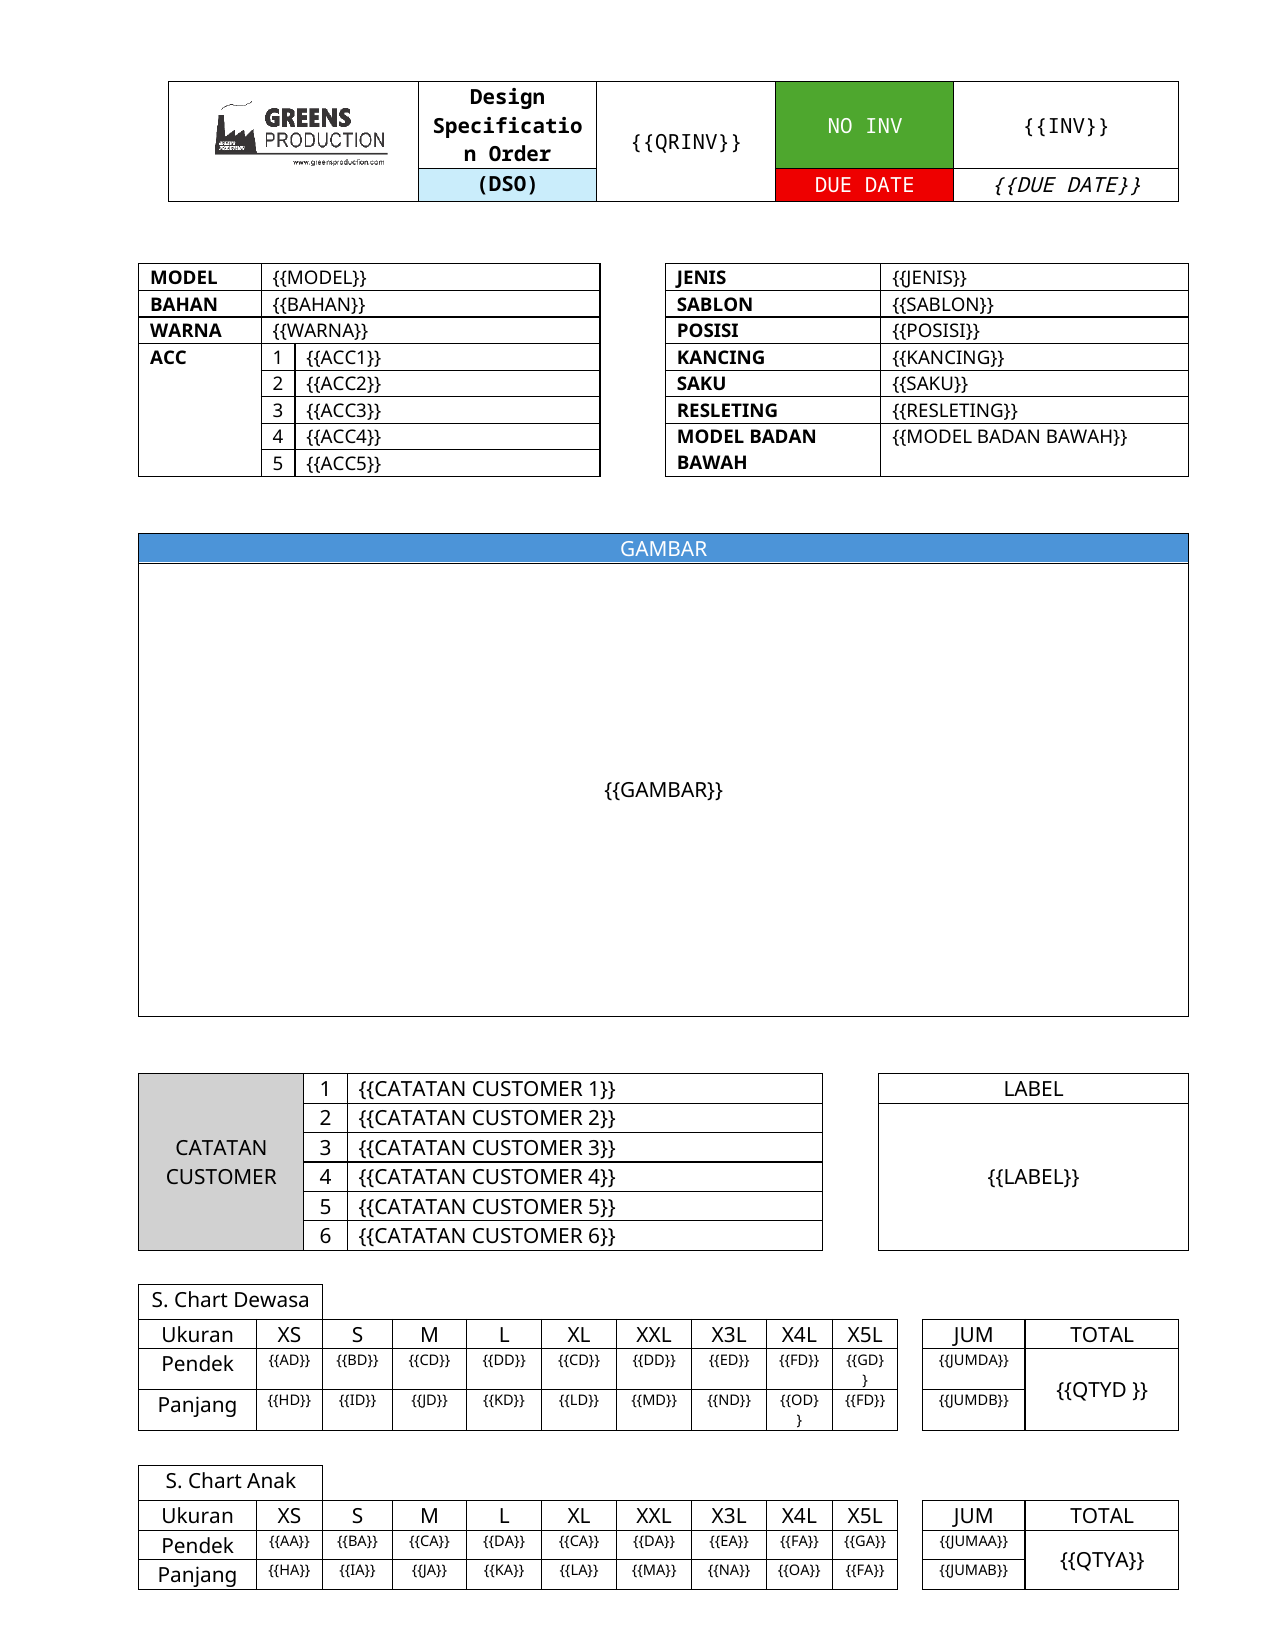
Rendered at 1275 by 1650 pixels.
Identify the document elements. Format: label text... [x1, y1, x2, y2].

table_cell Pendek [139, 1531, 256, 1559]
table_header 1 [304, 1074, 347, 1102]
table_cell X5L [833, 1320, 897, 1348]
table_cell {{POSISI}} [881, 318, 1188, 343]
table_cell {{CATATAN CUSTOMER 6}} [348, 1221, 822, 1250]
table_cell L [467, 1501, 541, 1530]
table_cell [823, 1220, 878, 1250]
table_cell XXL [617, 1320, 691, 1348]
table_header [392, 1284, 466, 1319]
table_cell {{DUE DATE}} [954, 169, 1178, 201]
table_cell {{JUMAB}} [923, 1560, 1024, 1589]
table_cell {{EA}} [692, 1531, 766, 1559]
table_cell {{ED}} [692, 1349, 766, 1389]
table_cell {{JD}} [393, 1390, 466, 1430]
table_cell [898, 1559, 922, 1589]
table_cell {{GAMBAR}} [139, 564, 1188, 1016]
table_cell [382, 1465, 392, 1500]
table_cell POSISI [666, 318, 880, 343]
table_cell RESLETING [666, 397, 880, 423]
table_cell ACC [139, 344, 261, 369]
table_cell 3 [262, 397, 294, 423]
table_cell X3L [692, 1501, 766, 1530]
table_cell {{CD}} [393, 1349, 466, 1389]
table_cell {{JUMAA}} [923, 1531, 1024, 1559]
table_cell {{MODEL BADAN BAWAH}} [881, 424, 1188, 476]
table_cell [898, 1530, 922, 1559]
table_cell {{CATATAN CUSTOMER 3}} [348, 1133, 822, 1161]
table_cell [466, 1431, 541, 1465]
table_cell [601, 396, 665, 423]
table_cell {{MD}} [617, 1390, 691, 1430]
table_cell {{AA}} [257, 1531, 322, 1559]
table_cell Panjang [139, 1560, 256, 1589]
table_header [601, 263, 665, 290]
table_cell BAHAN [139, 291, 261, 316]
table_cell {{MA}} [617, 1560, 691, 1589]
table_cell {{DA}} [467, 1531, 541, 1559]
table_cell {{KA}} [467, 1560, 541, 1589]
table_cell {{FD}} [767, 1349, 832, 1389]
table_cell [616, 1465, 691, 1500]
table_cell 2 [262, 371, 294, 396]
table_cell {{ACC2}} [296, 371, 599, 396]
table_header S. Chart Dewasa [139, 1285, 322, 1319]
table_cell [766, 1431, 832, 1465]
table_cell [832, 1431, 898, 1465]
table_cell [898, 1500, 922, 1530]
table_cell [1025, 1431, 1179, 1465]
table_cell [601, 343, 665, 369]
table_cell S [323, 1320, 392, 1348]
table_cell {{NA}} [692, 1560, 766, 1589]
table_cell [541, 1465, 616, 1500]
table_cell X5L [833, 1501, 897, 1530]
table_cell {{CA}} [542, 1531, 616, 1559]
table_cell 6 [304, 1221, 347, 1250]
table_cell TOTAL [1026, 1501, 1178, 1530]
table_cell X4L [767, 1320, 832, 1348]
table_cell XS [257, 1501, 322, 1530]
table_cell {{ND}} [692, 1390, 766, 1430]
table_cell {{SABLON}} [881, 291, 1188, 316]
table_cell M [393, 1501, 466, 1530]
table_cell (DSO) [419, 169, 596, 201]
table_header LABEL [879, 1074, 1188, 1102]
table_cell [832, 1465, 898, 1500]
table_cell {{HA}} [257, 1560, 322, 1589]
table_cell {{CATATAN CUSTOMER 5}} [348, 1192, 822, 1220]
table_header {{JENIS}} [881, 264, 1188, 290]
table_cell TOTAL [1026, 1320, 1178, 1348]
table_cell [392, 1431, 466, 1465]
table_cell L [467, 1320, 541, 1348]
table_cell [922, 1465, 1025, 1500]
table_cell [898, 1389, 922, 1430]
table_cell [382, 1431, 392, 1465]
table_cell {{ACC5}} [296, 450, 599, 476]
table_cell [898, 1465, 922, 1500]
table_cell {{BA}} [323, 1531, 392, 1559]
table_cell {{LABEL}} [879, 1104, 1188, 1250]
table_header Design Specification Order [419, 82, 596, 168]
table_cell [601, 316, 665, 343]
table_cell {{OD}} [767, 1390, 832, 1430]
table_cell WARNA [139, 318, 261, 343]
table_cell [466, 1465, 541, 1500]
table_cell X3L [692, 1320, 766, 1348]
table_cell {{JA}} [393, 1560, 466, 1589]
table_cell [691, 1465, 766, 1500]
table_header CATATAN CUSTOMER [139, 1074, 303, 1250]
table_cell KANCING [666, 344, 880, 369]
table_cell XL [542, 1320, 616, 1348]
table_cell SABLON [666, 291, 880, 316]
table_cell {{CD}} [542, 1349, 616, 1389]
table_header [898, 1284, 922, 1319]
table_cell {{FD}} [833, 1390, 897, 1430]
table_cell Ukuran [139, 1501, 256, 1530]
table_cell {{FA}} [767, 1531, 832, 1559]
table_cell [766, 1465, 832, 1500]
table_header [823, 1073, 878, 1102]
table_cell [139, 370, 261, 476]
table_header JENIS [666, 264, 880, 290]
table_header [766, 1284, 832, 1319]
table_cell 2 [304, 1104, 347, 1132]
table_cell Pendek [139, 1349, 256, 1389]
table_cell [823, 1103, 878, 1132]
table_cell {{ACC4}} [296, 424, 599, 449]
table_header {{CATATAN CUSTOMER 1}} [348, 1074, 822, 1102]
table_cell MODEL BADAN BAWAH [666, 424, 880, 476]
table_cell {{LA}} [542, 1560, 616, 1589]
table_cell DUE DATE [776, 169, 953, 201]
table_cell {{LD}} [542, 1390, 616, 1430]
table_cell 5 [262, 450, 294, 476]
table_cell {{QTYD }} [1026, 1349, 1178, 1430]
table_cell [139, 1431, 322, 1465]
table_cell {{OA}} [767, 1560, 832, 1589]
table_cell {{CA}} [393, 1531, 466, 1559]
table_cell [823, 1191, 878, 1220]
table_cell [541, 1431, 616, 1465]
table_cell {{WARNA}} [262, 318, 599, 343]
table_header [466, 1284, 541, 1319]
table_header {{QRINV}} [597, 82, 775, 201]
table_cell {{RESLETING}} [881, 397, 1188, 423]
table_cell {{GA}} [833, 1531, 897, 1559]
table_cell M [393, 1320, 466, 1348]
table_cell [601, 370, 665, 396]
table_cell {{AD}} [257, 1349, 322, 1389]
table_cell SAKU [666, 371, 880, 396]
table_header [691, 1284, 766, 1319]
table_cell {{FA}} [833, 1560, 897, 1589]
table_header [922, 1284, 1025, 1319]
table_header {{MODEL}} [262, 264, 599, 290]
table_cell 4 [304, 1163, 347, 1191]
table_cell 3 [304, 1133, 347, 1161]
table_cell {{CATATAN CUSTOMER 2}} [348, 1104, 822, 1132]
table_cell X4L [767, 1501, 832, 1530]
table_cell {{CATATAN CUSTOMER 4}} [348, 1163, 822, 1191]
table_cell JUM [923, 1320, 1024, 1348]
table_cell [898, 1430, 922, 1465]
table_cell {{HD}} [257, 1390, 322, 1430]
table_cell [922, 1431, 1025, 1465]
table_cell [823, 1132, 878, 1161]
table_cell 5 [304, 1192, 347, 1220]
table_cell {{DD}} [617, 1349, 691, 1389]
table_cell Panjang [139, 1390, 256, 1430]
table_cell [323, 1465, 382, 1500]
table_cell [601, 290, 665, 316]
table_header [1025, 1284, 1179, 1319]
table_cell XXL [617, 1501, 691, 1530]
table_cell [898, 1319, 922, 1348]
table_cell {{ACC3}} [296, 397, 599, 423]
table_cell {{SAKU}} [881, 371, 1188, 396]
table_cell Ukuran [139, 1320, 256, 1348]
table_cell [323, 1431, 382, 1465]
table_cell [392, 1465, 466, 1500]
table_cell {{ACC1}} [296, 344, 599, 369]
table_header [323, 1284, 382, 1319]
table_header NO INV [776, 82, 953, 168]
table_cell {{GD}} [833, 1349, 897, 1389]
table_cell {{DA}} [617, 1531, 691, 1559]
table_header {{INV}} [954, 82, 1178, 168]
table_header [832, 1284, 898, 1319]
table_cell XL [542, 1501, 616, 1530]
table_cell [691, 1431, 766, 1465]
table_cell {{BD}} [323, 1349, 392, 1389]
table_cell [823, 1161, 878, 1191]
table_header [169, 82, 418, 201]
table_cell S. Chart Anak [139, 1466, 322, 1500]
table_cell XS [257, 1320, 322, 1348]
table_header [541, 1284, 616, 1319]
table_cell [616, 1431, 691, 1465]
table_cell {{DD}} [467, 1349, 541, 1389]
table_cell JUM [923, 1501, 1024, 1530]
table_header GAMBAR [139, 534, 1188, 562]
table_cell {{BAHAN}} [262, 291, 599, 316]
table_cell 4 [262, 424, 294, 449]
table_header [382, 1284, 392, 1319]
table_cell {{JUMDB}} [923, 1390, 1024, 1430]
table_header [616, 1284, 691, 1319]
table_cell [1025, 1465, 1179, 1500]
table_cell {{KD}} [467, 1390, 541, 1430]
table_cell {{JUMDA}} [923, 1349, 1024, 1389]
table_cell {{QTYA}} [1026, 1531, 1178, 1589]
table_cell [898, 1348, 922, 1389]
table_cell {{KANCING}} [881, 344, 1188, 369]
table_cell 1 [262, 344, 294, 369]
picture [215, 101, 388, 166]
table_cell [601, 423, 665, 476]
table_header MODEL [139, 264, 261, 290]
table_cell S [323, 1501, 392, 1530]
table_cell {{IA}} [323, 1560, 392, 1589]
table_cell {{ID}} [323, 1390, 392, 1430]
